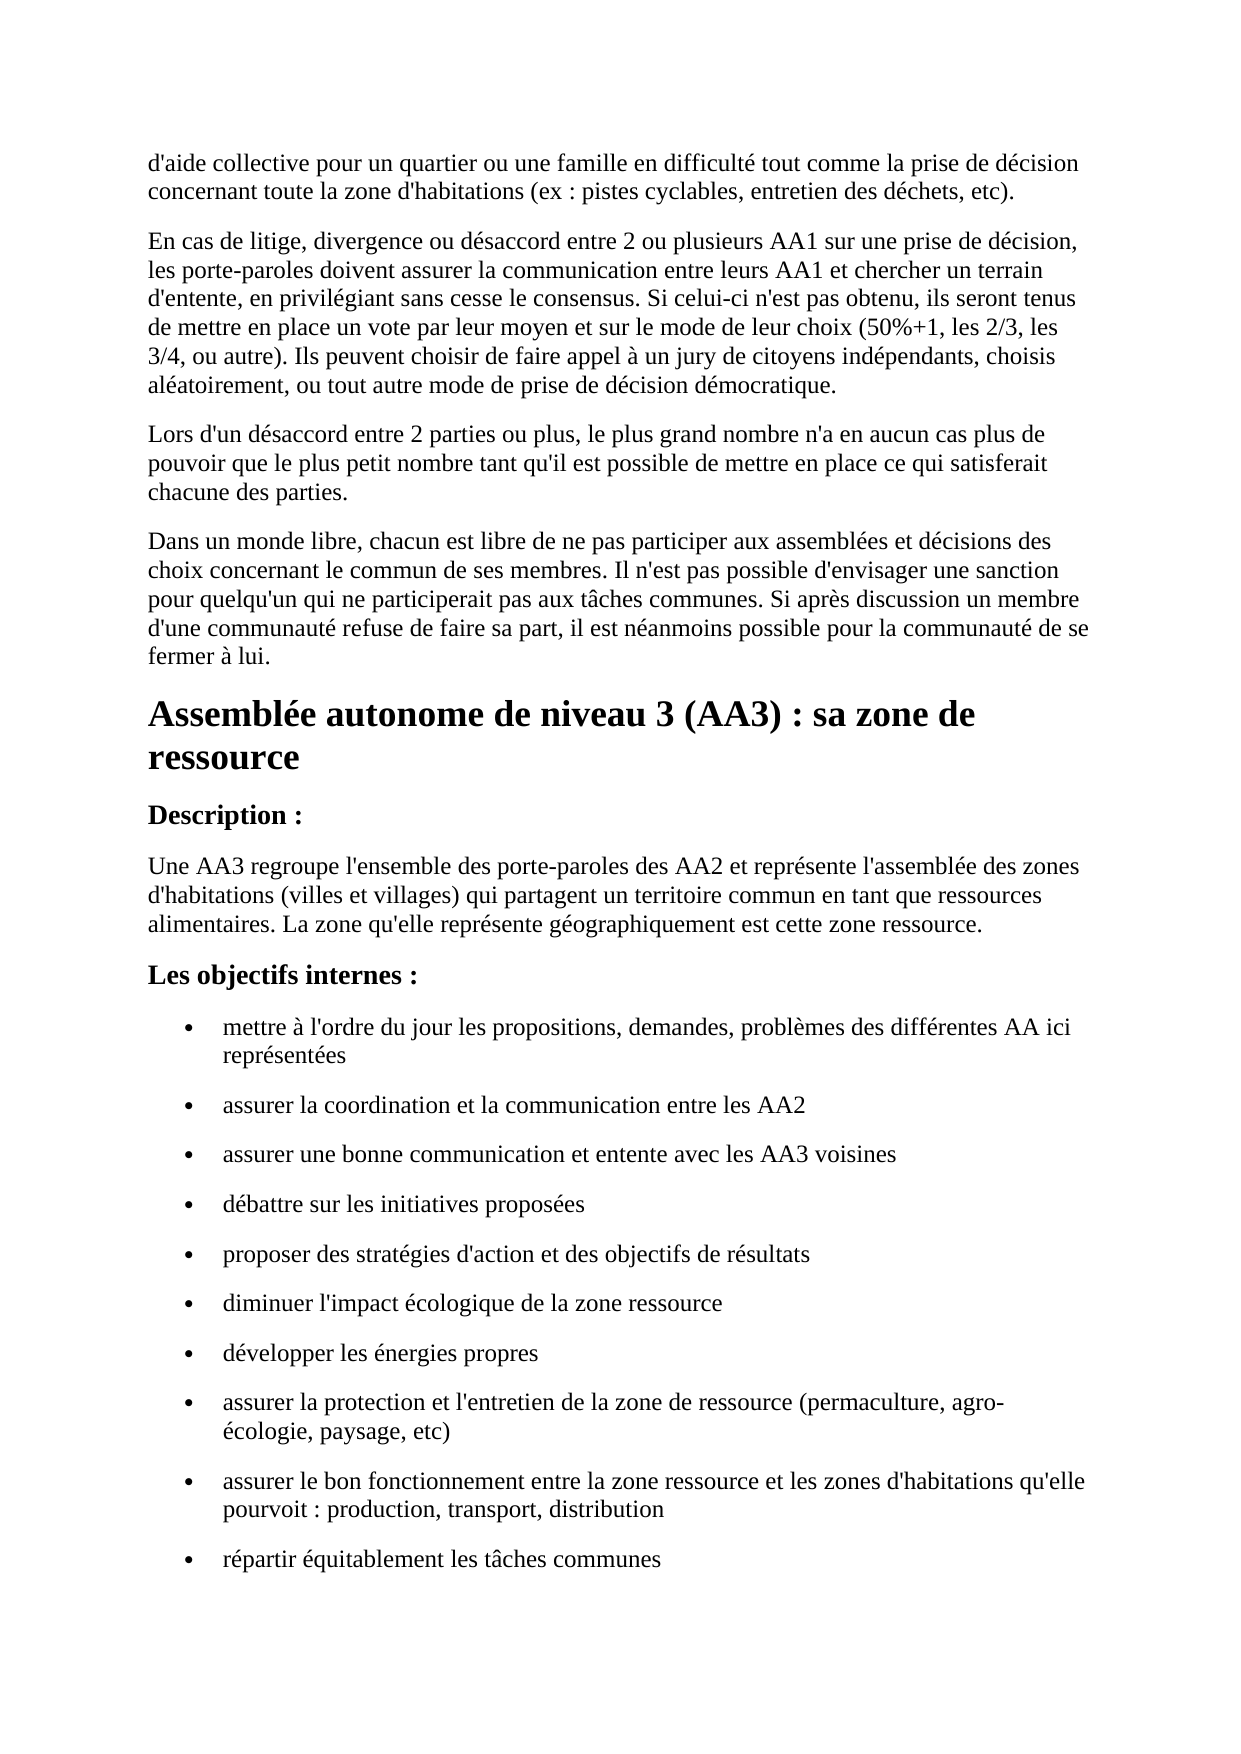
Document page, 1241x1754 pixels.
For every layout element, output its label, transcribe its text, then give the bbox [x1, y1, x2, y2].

subtitle Assemblée autonome de niveau 3 (AA3) : sa zone de ressource [148, 691, 1093, 777]
text Une AA3 regroupe l'ensemble des porte-paroles des AA2 et représente l'assemblée des zones d'habitations (villes et villages) qui partagent un territoire commun en tant que ressources alimentaires. La zone qu'elle représente géographiquement est cette zone ressource. [148, 851, 1093, 937]
subtitle Description : [148, 798, 1093, 830]
text En cas de litige, divergence ou désaccord entre 2 ou plusieurs AA1 sur une prise de décision, les porte-paroles doivent assurer la communication entre leurs AA1 et chercher un terrain d'entente, en privilégiant sans cesse le consensus. Si celui-ci n'est pas obtenu, ils seront tenus de mettre en place un vote par leur moyen et sur le mode de leur choix (50%+1, les 2/3, les 3/4, ou autre). Ils peuvent choisir de faire appel à un jury de citoyens indépendants, choisis aléatoirement, ou tout autre mode de prise de décision démocratique. [148, 226, 1093, 398]
list assurer la coordination et la communication entre les AA2 [185, 1090, 1093, 1119]
list proposer des stratégies d'action et des objectifs de résultats [185, 1239, 1093, 1267]
text d'aide collective pour un quartier ou une famille en difficulté tout comme la prise de décision concernant toute la zone d'habitations (ex : pistes cyclables, entretien des déchets, etc). [148, 148, 1093, 205]
text Lors d'un désaccord entre 2 parties ou plus, le plus grand nombre n'a en aucun cas plus de pouvoir que le plus petit nombre tant qu'il est possible de mettre en place ce qui satisferait chacune des parties. [148, 419, 1093, 506]
subtitle Les objectifs internes : [148, 958, 1093, 991]
list mettre à l'ordre du jour les propositions, demandes, problèmes des différentes AA ici représentées [185, 1012, 1093, 1069]
list assurer le bon fonctionnement entre la zone ressource et les zones d'habitations qu'elle pourvoit : production, transport, distribution [185, 1466, 1093, 1523]
list développer les énergies propres [185, 1338, 1093, 1367]
list assurer la protection et l'entretien de la zone de ressource (permaculture, agro-écologie, paysage, etc) [185, 1387, 1093, 1445]
list diminuer l'impact écologique de la zone ressource [185, 1288, 1093, 1317]
list débattre sur les initiatives proposées [185, 1189, 1093, 1218]
list répartir équitablement les tâches communes [185, 1544, 1093, 1573]
list assurer une bonne communication et entente avec les AA3 voisines [185, 1139, 1093, 1168]
text Dans un monde libre, chacun est libre de ne pas participer aux assemblées et décisions des choix concernant le commun de ses membres. Il n'est pas possible d'envisager une sanction pour quelqu'un qui ne participerait pas aux tâches communes. Si après discussion un membre d'une communauté refuse de faire sa part, il est néanmoins possible pour la communauté de se fermer à lui. [148, 526, 1093, 670]
